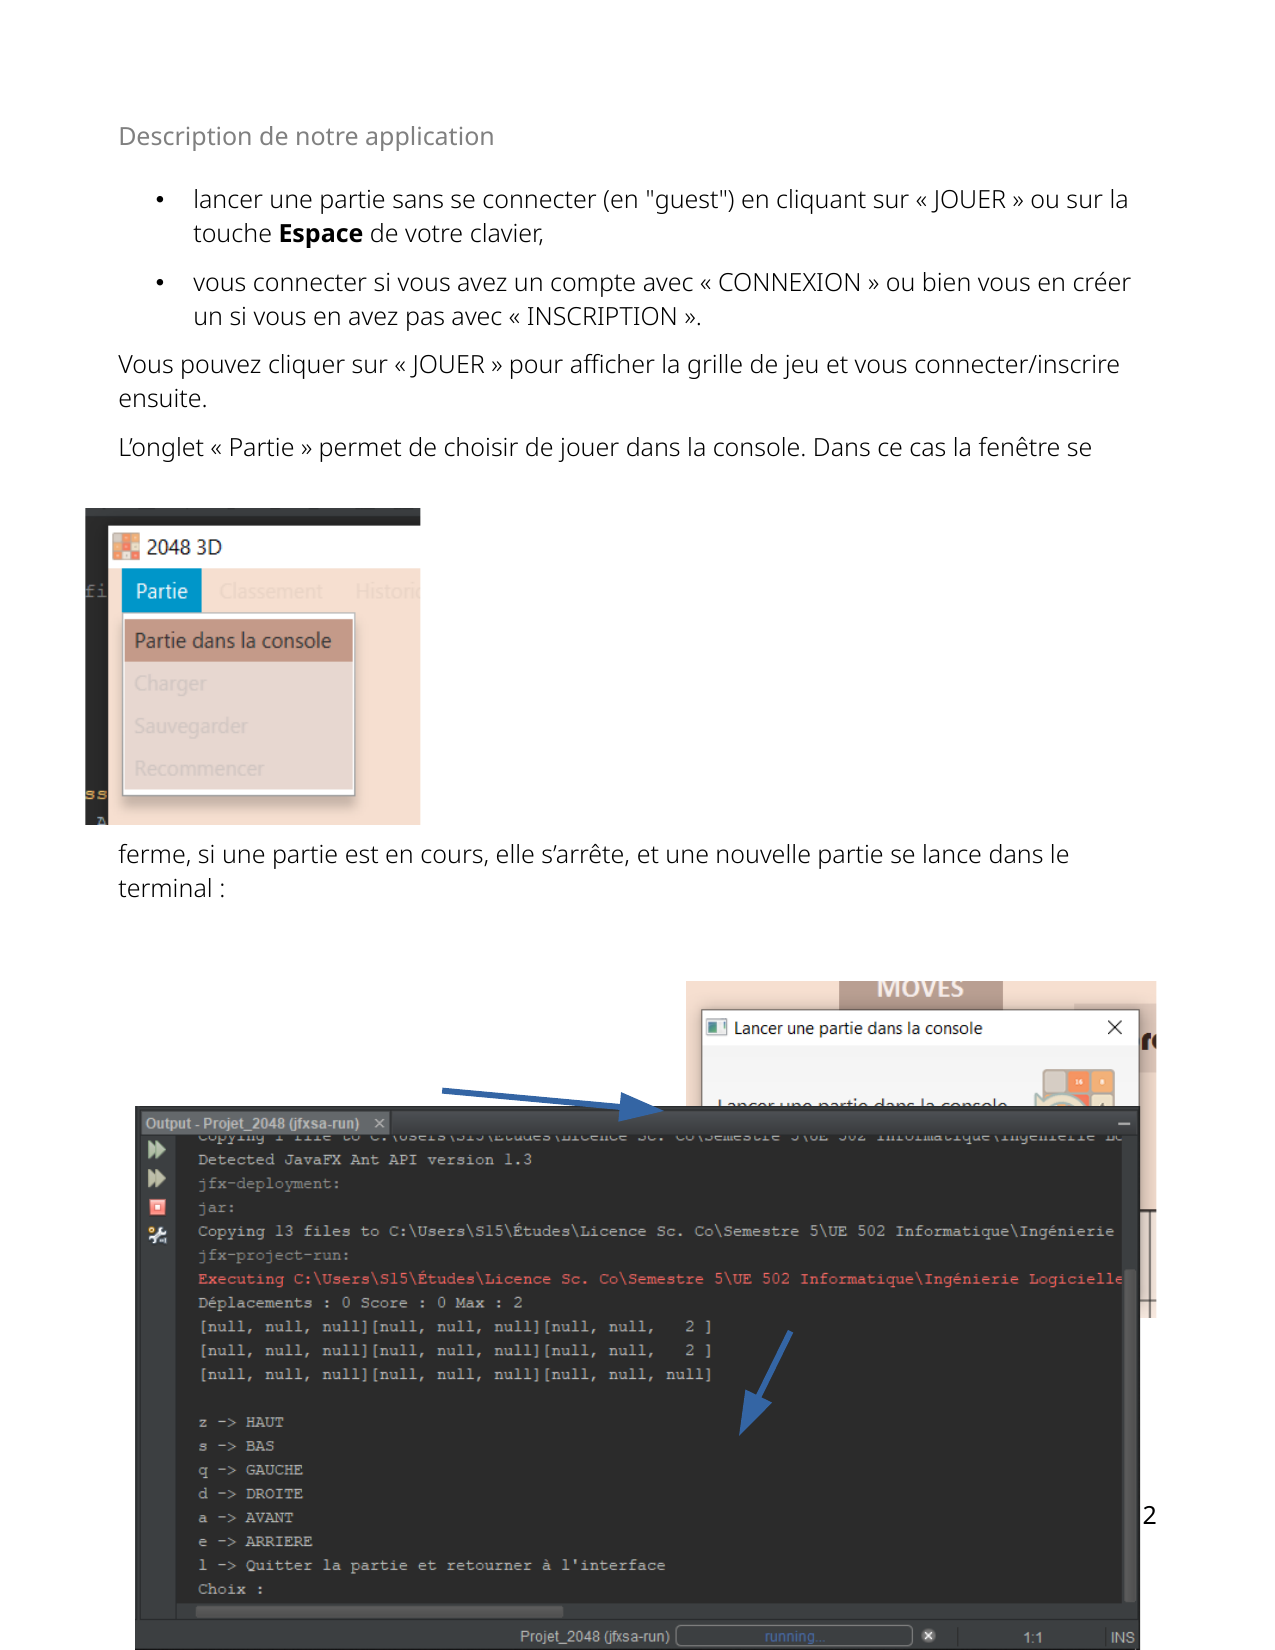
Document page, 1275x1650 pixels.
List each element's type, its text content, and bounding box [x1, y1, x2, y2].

text L’onglet « Partie » permet de choisir de jouer dans la console. Dans ce cas la fenêtre se ferme, si une partie est en cours, elle s’arrête, et une nouvelle partie se lance dans le terminal : [118, 430, 1157, 904]
list lancer une partie sans se connecter (en "guest") en cliquant sur « JOUER » ou sur la touche Espace de votre clavier, [156, 182, 1157, 250]
list vous connecter si vous avez un compte avec « CONNEXION » ou bien vous en créer un si vous en avez pas avec « INSCRIPTION ». [156, 264, 1157, 332]
text Vous pouvez cliquer sur « JOUER » pour afficher la grille de jeu et vous connecter/inscrire ensuite. [118, 347, 1157, 415]
picture [135, 981, 1157, 1650]
picture [85, 508, 421, 825]
